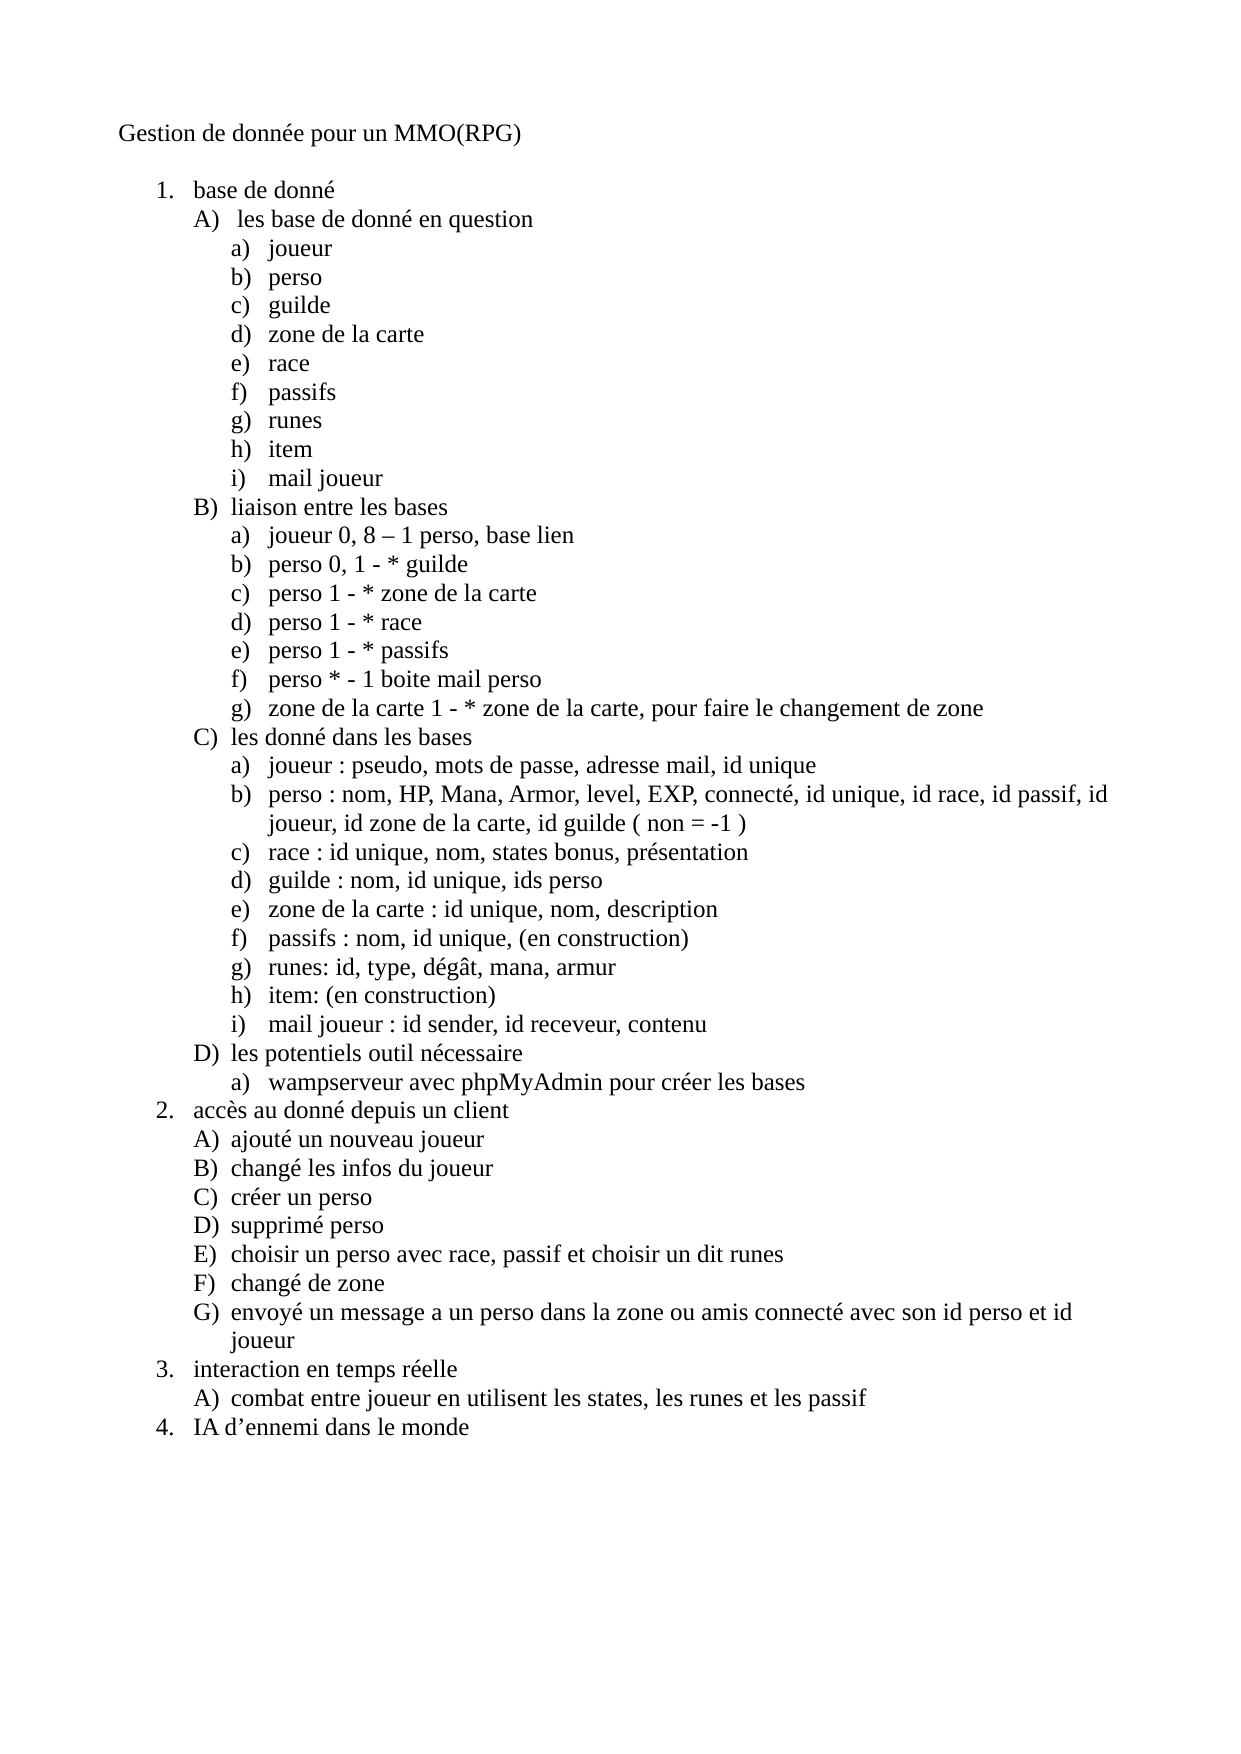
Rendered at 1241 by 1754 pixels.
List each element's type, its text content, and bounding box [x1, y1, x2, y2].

list joueur : pseudo, mots de passe, adresse mail, id unique [231, 751, 1122, 779]
list ajouté un nouveau joueur [193, 1124, 1122, 1153]
list IA d’ennemi dans le monde [156, 1412, 1122, 1441]
list item [231, 434, 1122, 463]
list runes: id, type, dégât, mana, armur [231, 952, 1122, 981]
list mail joueur : id sender, id receveur, contenu [231, 1009, 1122, 1038]
list créer un perso [193, 1182, 1122, 1211]
list item: (en construction) [231, 981, 1122, 1009]
list race [231, 348, 1122, 377]
list base de donné [156, 176, 1122, 204]
list perso 0, 1 - * guilde [231, 549, 1122, 578]
list passifs : nom, id unique, (en construction) [231, 923, 1122, 952]
list passifs [231, 377, 1122, 406]
list perso * - 1 boite mail perso [231, 664, 1122, 693]
text Gestion de donnée pour un MMO(RPG) [118, 118, 1122, 147]
list joueur [231, 233, 1122, 262]
list zone de la carte : id unique, nom, description [231, 894, 1122, 923]
list supprimé perso [193, 1211, 1122, 1239]
list les base de donné en question [193, 204, 1122, 233]
list changé de zone [193, 1268, 1122, 1297]
list zone de la carte 1 - * zone de la carte, pour faire le changement de zone [231, 693, 1122, 722]
list les donné dans les bases [193, 722, 1122, 751]
list perso [231, 262, 1122, 291]
list zone de la carte [231, 319, 1122, 348]
list guilde : nom, id unique, ids perso [231, 866, 1122, 894]
list wampserveur avec phpMyAdmin pour créer les bases [231, 1067, 1122, 1096]
list race : id unique, nom, states bonus, présentation [231, 837, 1122, 866]
list interaction en temps réelle [156, 1354, 1122, 1383]
list perso 1 - * race [231, 607, 1122, 636]
list combat entre joueur en utilisent les states, les runes et les passif [193, 1383, 1122, 1412]
list perso 1 - * zone de la carte [231, 578, 1122, 607]
list les potentiels outil nécessaire [193, 1038, 1122, 1067]
list guilde [231, 291, 1122, 319]
list joueur 0, 8 – 1 perso, base lien [231, 521, 1122, 549]
list perso : nom, HP, Mana, Armor, level, EXP, connecté, id unique, id race, id passif, id joueur, id zone de la carte, id guilde ( non = -1 ) [231, 779, 1122, 837]
list liaison entre les bases [193, 492, 1122, 521]
list runes [231, 406, 1122, 434]
list changé les infos du joueur [193, 1153, 1122, 1182]
list mail joueur [231, 463, 1122, 492]
list choisir un perso avec race, passif et choisir un dit runes [193, 1239, 1122, 1268]
list accès au donné depuis un client [156, 1096, 1122, 1124]
list envoyé un message a un perso dans la zone ou amis connecté avec son id perso et id joueur [193, 1297, 1122, 1354]
list perso 1 - * passifs [231, 636, 1122, 664]
